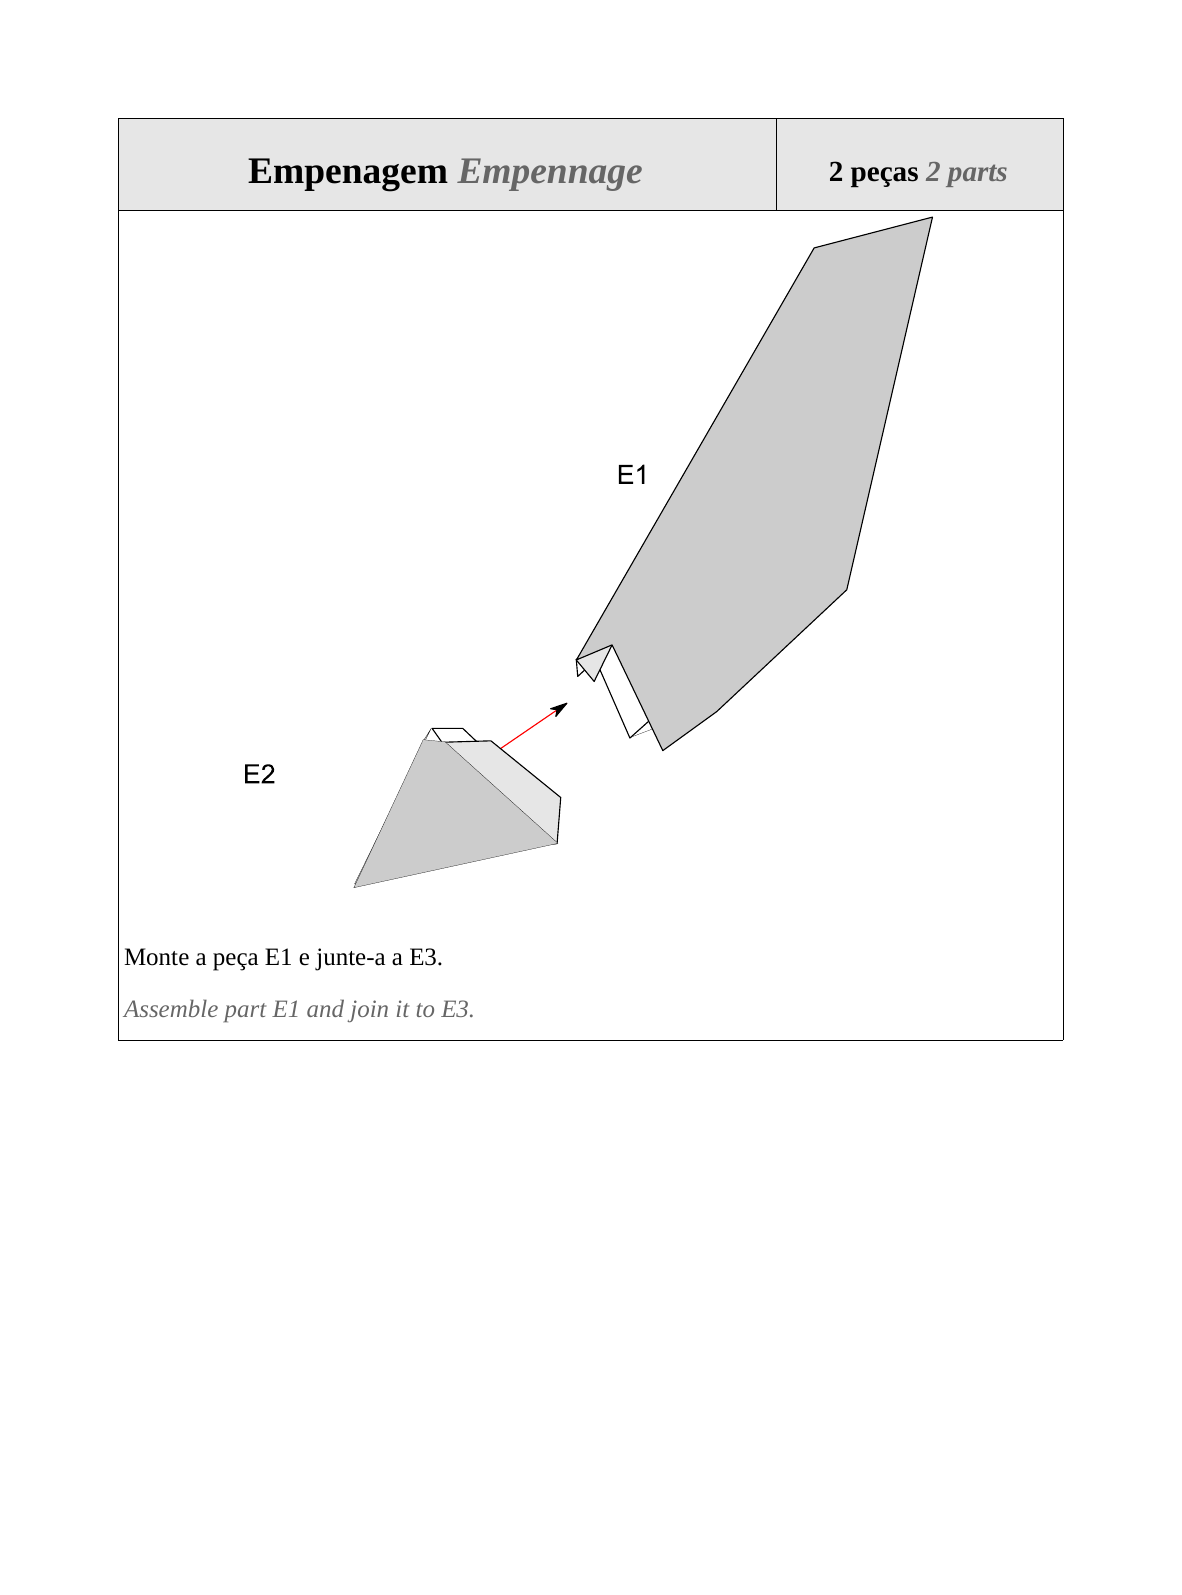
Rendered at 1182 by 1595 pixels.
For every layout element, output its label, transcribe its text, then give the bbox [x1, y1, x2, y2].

table_cell Monte a peça E1 e junte-a a E3. Assemble part E1 and join it to E3. [119, 211, 1063, 1040]
table_header 2 peças 2 parts [777, 119, 1063, 210]
table_header Empenagem Empennage [119, 119, 776, 210]
